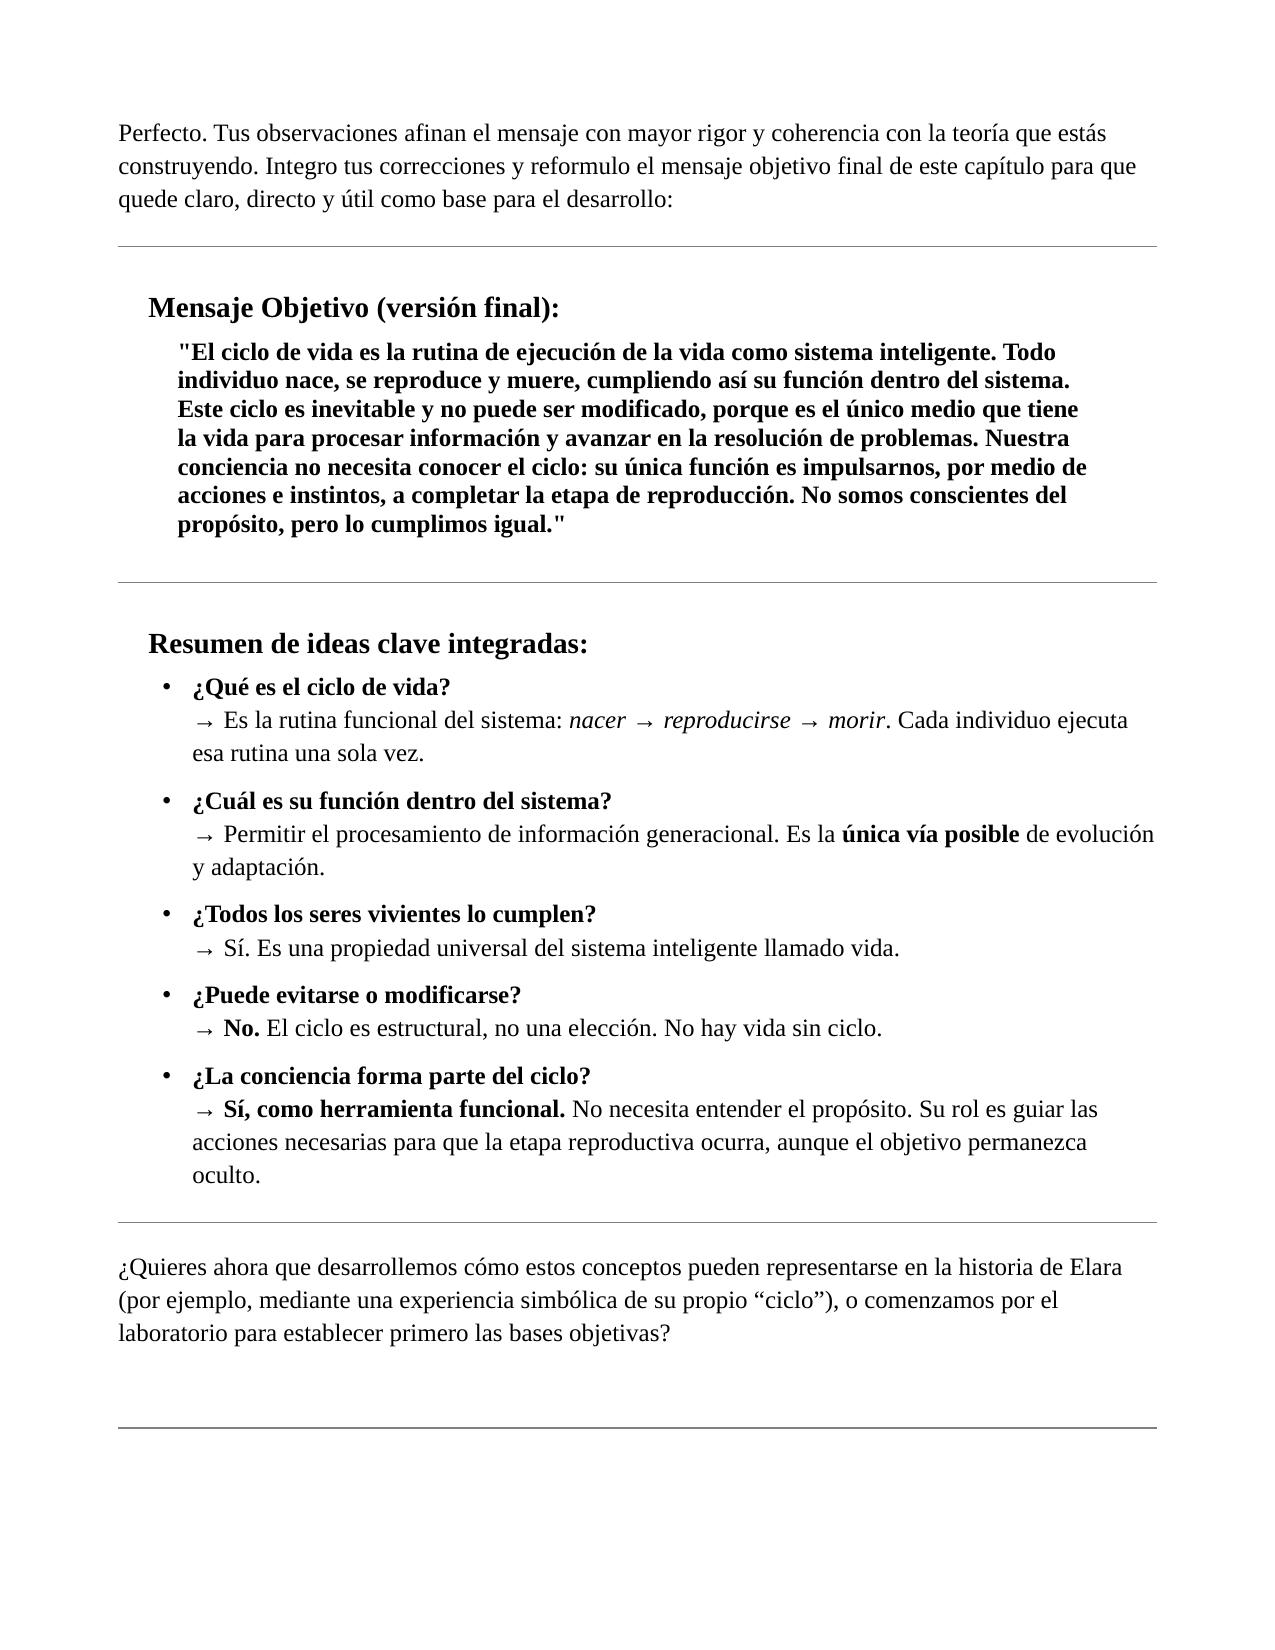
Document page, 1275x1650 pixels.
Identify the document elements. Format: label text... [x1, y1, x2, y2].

text Perfecto. Tus observaciones afinan el mensaje con mayor rigor y coherencia con la teoría que estás construyendo. Integro tus correcciones y reformulo el mensaje objetivo final de este capítulo para que quede claro, directo y útil como base para el desarrollo: [118, 118, 1157, 213]
text ¿Quieres ahora que desarrollemos cómo estos conceptos pueden representarse en la historia de Elara (por ejemplo, mediante una experiencia simbólica de su propio “ciclo”), o comenzamos por el laboratorio para establecer primero las bases objetivas? [118, 1252, 1157, 1347]
subtitle ✅ Resumen de ideas clave integradas: [118, 626, 1157, 660]
list ¿La conciencia forma parte del ciclo? → Sí, como herramienta funcional. No necesita entender el propósito. Su rol es guiar las acciones necesarias para que la etapa reproductiva ocurra, aunque el objetivo permanezca oculto. [162, 1061, 1157, 1189]
list ¿Cuál es su función dentro del sistema? → Permitir el procesamiento de información generacional. Es la única vía posible de evolución y adaptación. [162, 786, 1157, 881]
list ¿Todos los seres vivientes lo cumplen? → Sí. Es una propiedad universal del sistema inteligente llamado vida. [162, 899, 1157, 961]
text "El ciclo de vida es la rutina de ejecución de la vida como sistema inteligente. Todo individuo nace, se reproduce y muere, cumpliendo así su función dentro del sistema. Este ciclo es inevitable y no puede ser modificado, porque es el único medio que tiene la vida para procesar información y avanzar en la resolución de problemas. Nuestra conciencia no necesita conocer el ciclo: su única función es impulsarnos, por medio de acciones e instintos, a completar la etapa de reproducción. No somos conscientes del propósito, pero lo cumplimos igual." [177, 337, 1098, 538]
list ¿Puede evitarse o modificarse? → No. El ciclo es estructural, no una elección. No hay vida sin ciclo. [162, 980, 1157, 1042]
subtitle ✅ Mensaje Objetivo (versión final): [118, 291, 1157, 324]
list ¿Qué es el ciclo de vida? → Es la rutina funcional del sistema: nacer → reproducirse → morir. Cada individuo ejecuta esa rutina una sola vez. [162, 672, 1157, 767]
